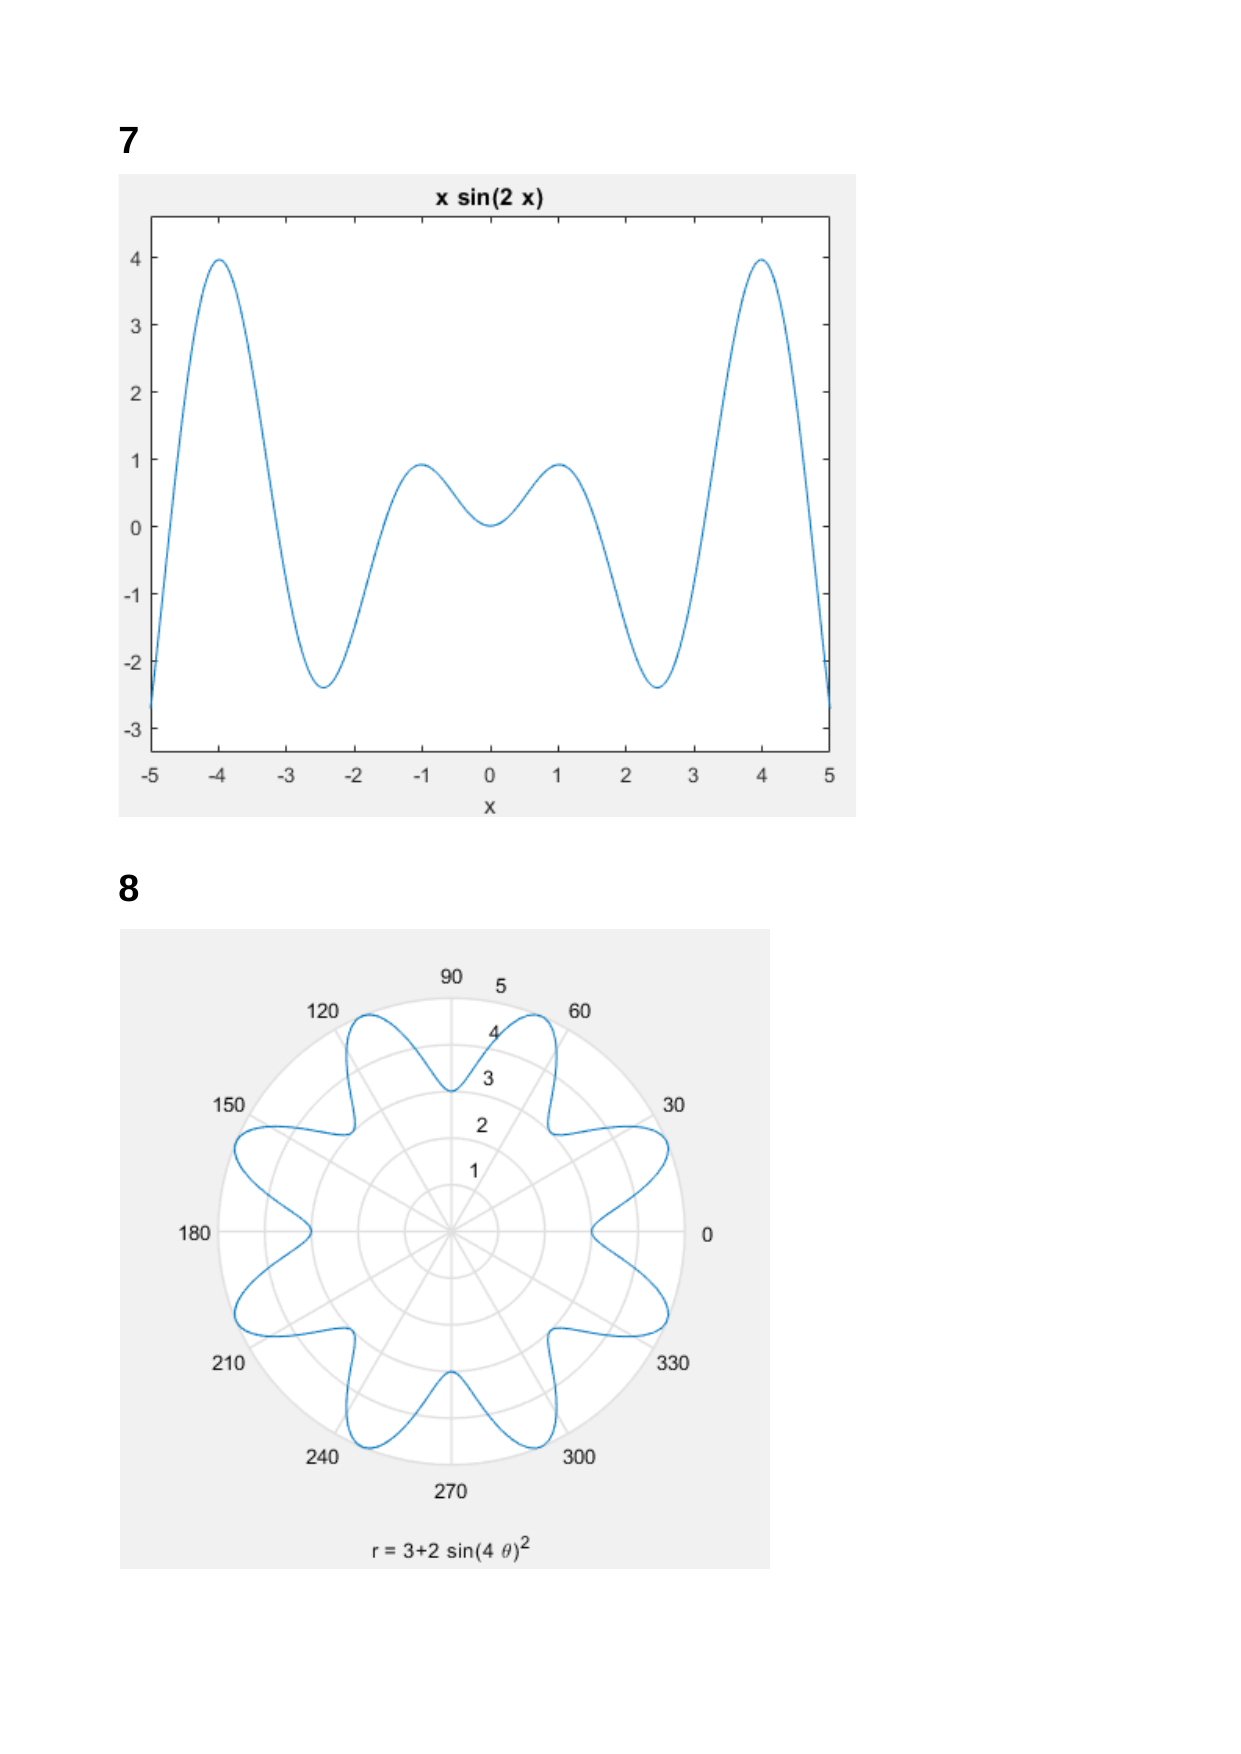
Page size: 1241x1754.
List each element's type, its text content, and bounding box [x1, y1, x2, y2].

subtitle 8 [118, 866, 1122, 909]
picture [118, 174, 857, 817]
picture [120, 929, 771, 1569]
subtitle 7 [118, 118, 1122, 162]
